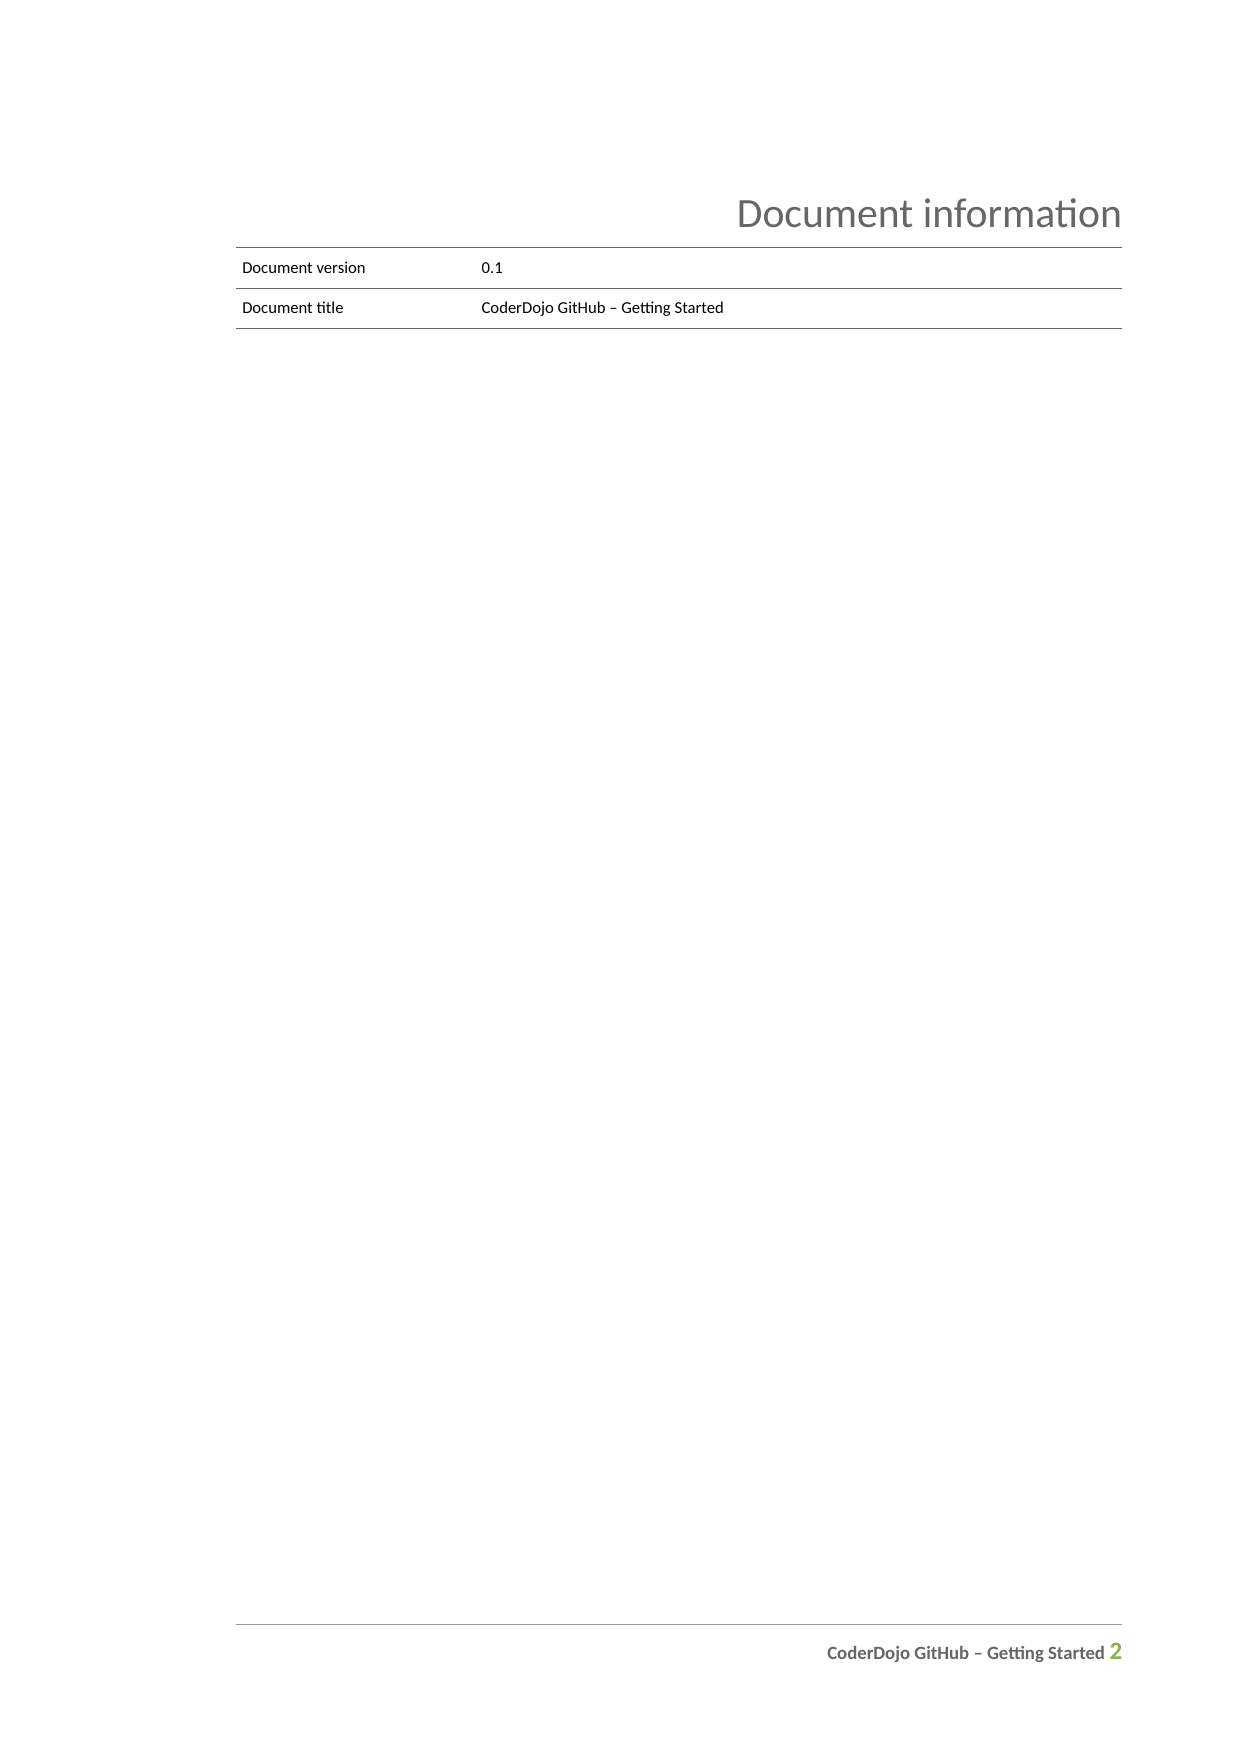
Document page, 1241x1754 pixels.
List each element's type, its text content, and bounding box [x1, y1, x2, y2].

table_header Document version [236, 248, 476, 287]
subtitle Document information [236, 195, 1122, 235]
table_cell CoderDojo GitHub – Getting Started [476, 289, 1122, 328]
table_cell Document title [236, 289, 476, 328]
table_header 0.1 [476, 248, 1122, 287]
